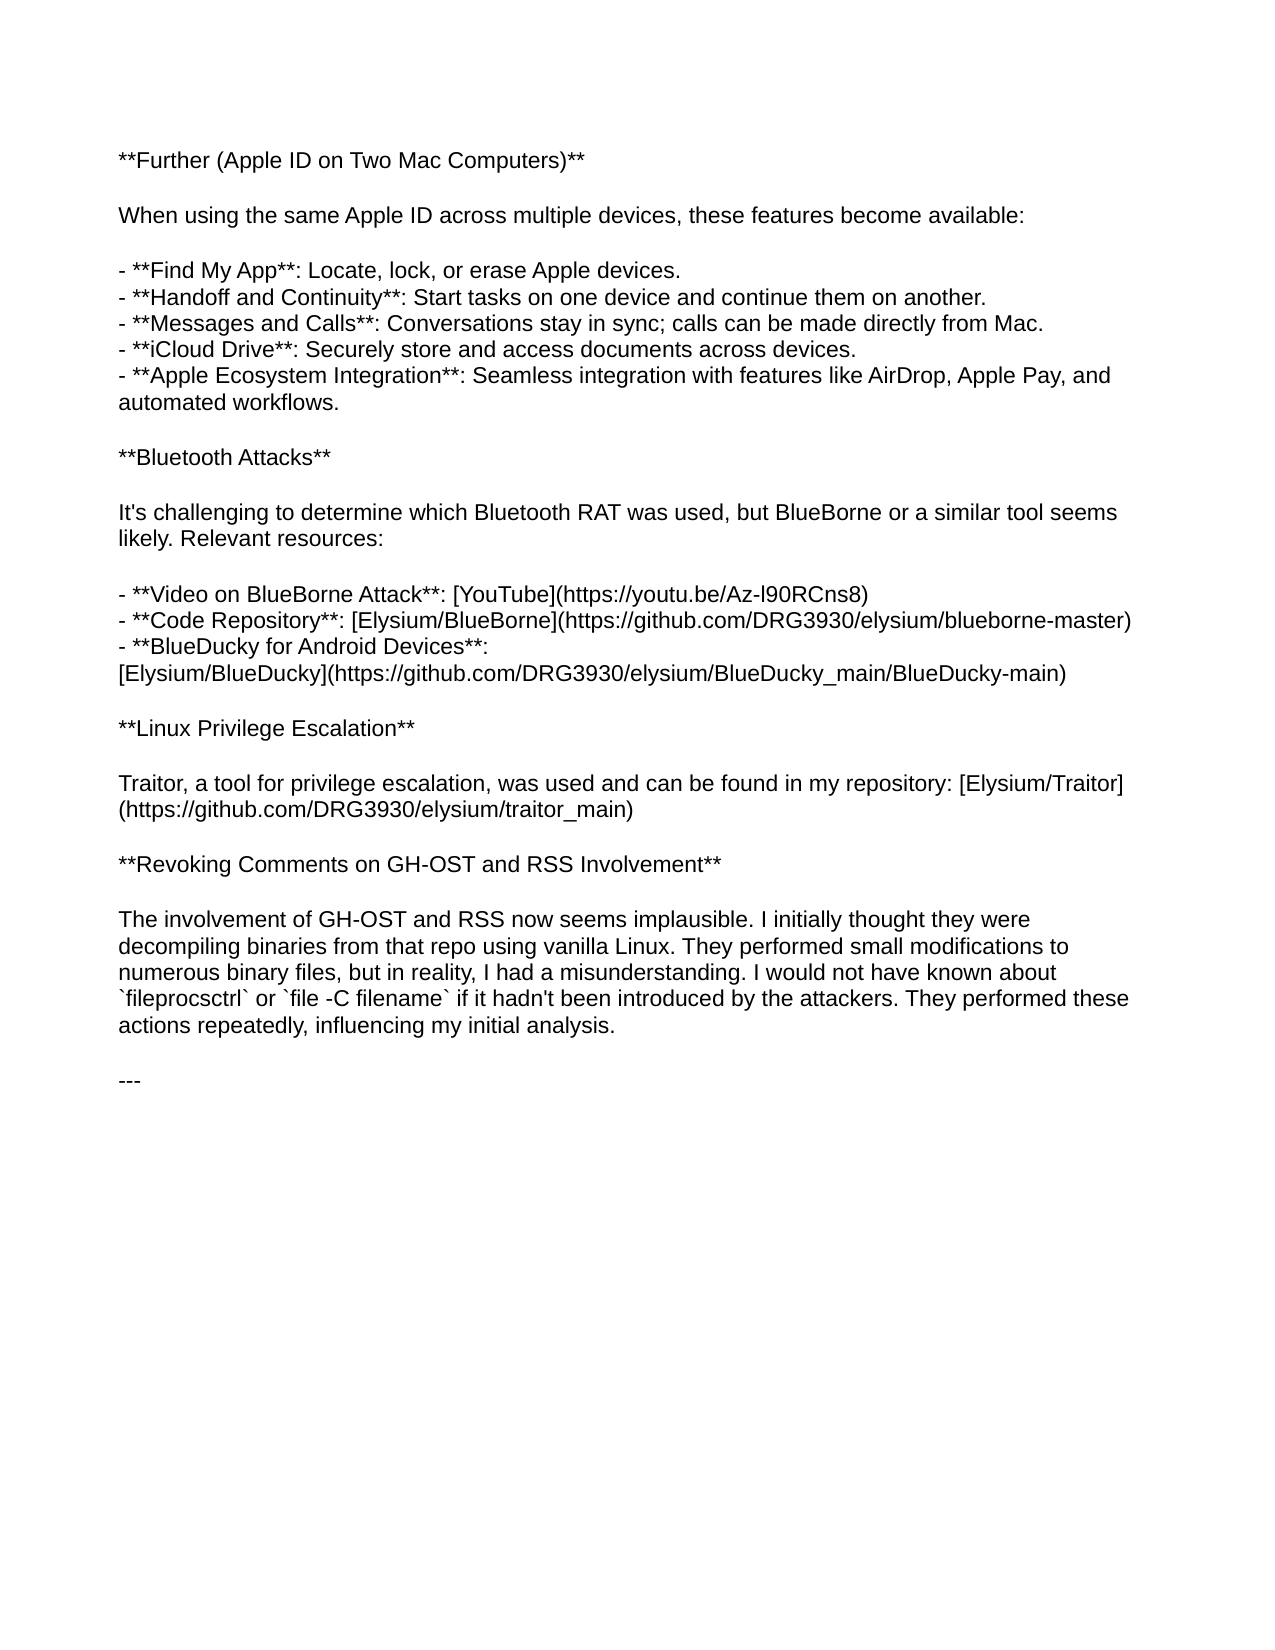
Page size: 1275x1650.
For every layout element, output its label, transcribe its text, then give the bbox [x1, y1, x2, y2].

text **Further (Apple ID on Two Mac Computers)** [118, 147, 1157, 173]
text - **iCloud Drive**: Securely store and access documents across devices. [118, 336, 1157, 362]
text - **Messages and Calls**: Conversations stay in sync; calls can be made directly from Mac. [118, 310, 1157, 336]
text --- [118, 1067, 1157, 1093]
text - **Apple Ecosystem Integration**: Seamless integration with features like AirDrop, Apple Pay, and automated workflows. [118, 362, 1157, 415]
text It's challenging to determine which Bluetooth RAT was used, but BlueBorne or a similar tool seems likely. Relevant resources: [118, 499, 1157, 552]
text **Linux Privilege Escalation** [118, 715, 1157, 741]
text Traitor, a tool for privilege escalation, was used and can be found in my repository: [Elysium/Traitor](https://github.com/DRG3930/elysium/traitor_main) [118, 770, 1157, 822]
text - **Find My App**: Locate, lock, or erase Apple devices. [118, 257, 1157, 283]
text - **BlueDucky for Android Devices**: [Elysium/BlueDucky](https://github.com/DRG3930/elysium/BlueDucky_main/BlueDucky-main) [118, 633, 1157, 686]
text **Bluetooth Attacks** [118, 444, 1157, 470]
text The involvement of GH-OST and RSS now seems implausible. I initially thought they were decompiling binaries from that repo using vanilla Linux. They performed small modifications to numerous binary files, but in reality, I had a misunderstanding. I would not have known about `fileprocsctrl` or `file -C filename` if it hadn't been introduced by the attackers. They performed these actions repeatedly, influencing my initial analysis. [118, 906, 1157, 1038]
text - **Code Repository**: [Elysium/BlueBorne](https://github.com/DRG3930/elysium/blueborne-master) [118, 607, 1157, 633]
text When using the same Apple ID across multiple devices, these features become available: [118, 202, 1157, 228]
text - **Video on BlueBorne Attack**: [YouTube](https://youtu.be/Az-l90RCns8) [118, 581, 1157, 607]
text - **Handoff and Continuity**: Start tasks on one device and continue them on another. [118, 283, 1157, 310]
text **Revoking Comments on GH-OST and RSS Involvement** [118, 851, 1157, 878]
